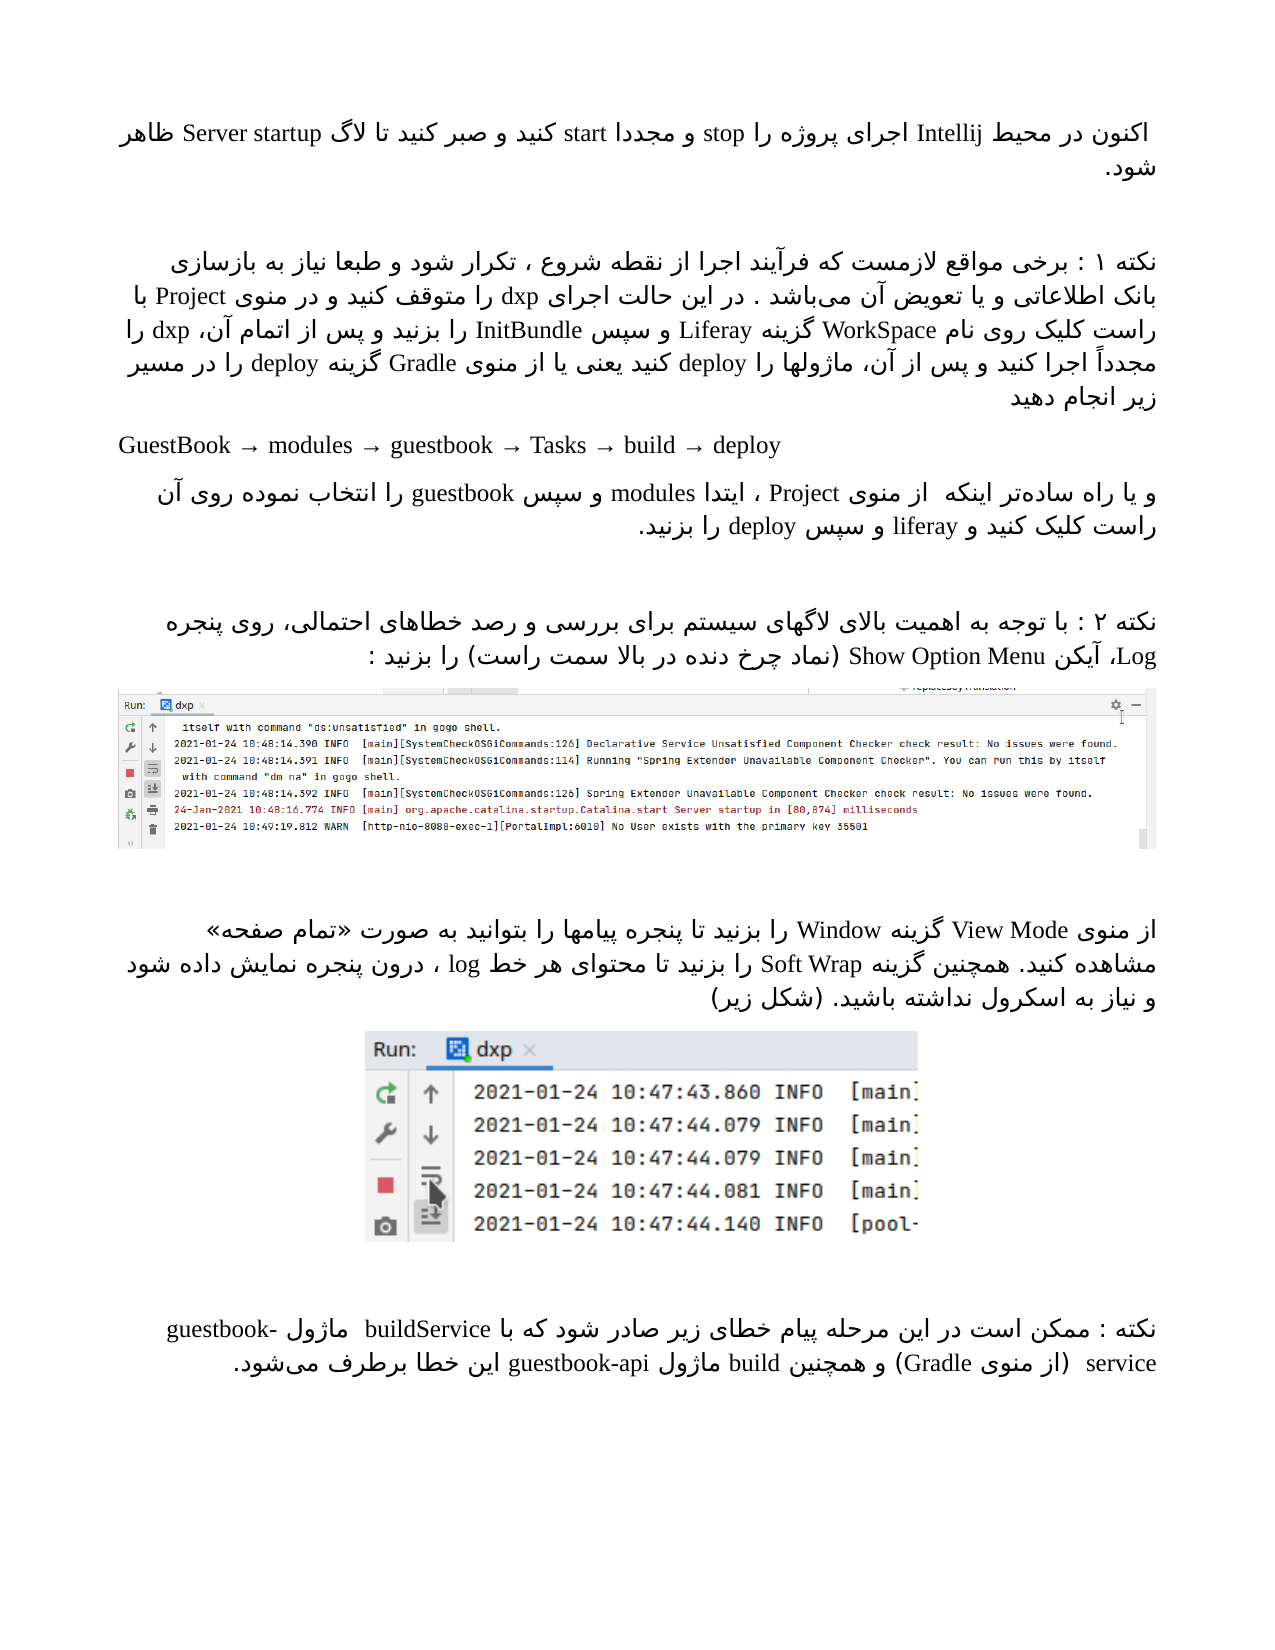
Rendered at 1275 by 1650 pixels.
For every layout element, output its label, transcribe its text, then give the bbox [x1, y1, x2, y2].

text اکنون در محیط Intellij اجرای پروژه را stop و مجددا start کنید و صبر کنید تا لاگ Server startup ظاهر شود. [118, 118, 1157, 181]
text نکته ۲ : با توجه به اهمیت بالای لاگهای سیستم برای بررسی و رصد خطاهای احتمالی، روی پنجره Log، آیکن Show Option Menu (نماد چرخ دنده در بالا سمت راست) را بزنید : [118, 607, 1157, 670]
text نکته ۱ : برخی مواقع لازمست که فرآیند اجرا از نقطه شروع ، تکرار شود و طبعا نیاز به بازسازی بانک اطلاعاتی و یا تعویض آن می‌باشد . در این حالت اجرای dxp را متوقف کنید و در منوی Project با راست کلیک روی نام WorkSpace گزینه Liferay و سپس InitBundle را بزنید و پس از اتمام آن، dxp را مجدداً اجرا کنید و پس از آن، ماژولها را deploy کنید یعنی یا از منوی Gradle گزینه deploy را در مسیر زیر انجام دهید [118, 247, 1157, 411]
picture [118, 688, 1157, 849]
text GuestBook → modules → guestbook → Tasks → build → deploy [118, 430, 1157, 459]
text از منوی View Mode گزینه Window را بزنید تا پنجره پیامها را بتوانید به صورت «تمام صفحه» مشاهده کنید. همچنین گزینه Soft Wrap را بزنید تا محتوای هر خط log ، درون پنجره نمایش داده شود و نیاز به اسکرول نداشته باشید. (شکل زیر) [118, 916, 1157, 1012]
picture [364, 1031, 918, 1242]
text و یا راه ساده‌تر اینکه از منوی Project ، ایتدا modules و سپس guestbook را انتخاب نموده روی آن راست کلیک کنید و liferay و سپس deploy را بزنید. [118, 478, 1157, 541]
text نکته : ممکن است در این مرحله پیام خطای زیر صادر شود که با buildService ماژول guestbook-service (از منوی Gradle) و همچنین build ماژول guestbook-api این خطا برطرف می‌شود. [118, 1314, 1157, 1377]
